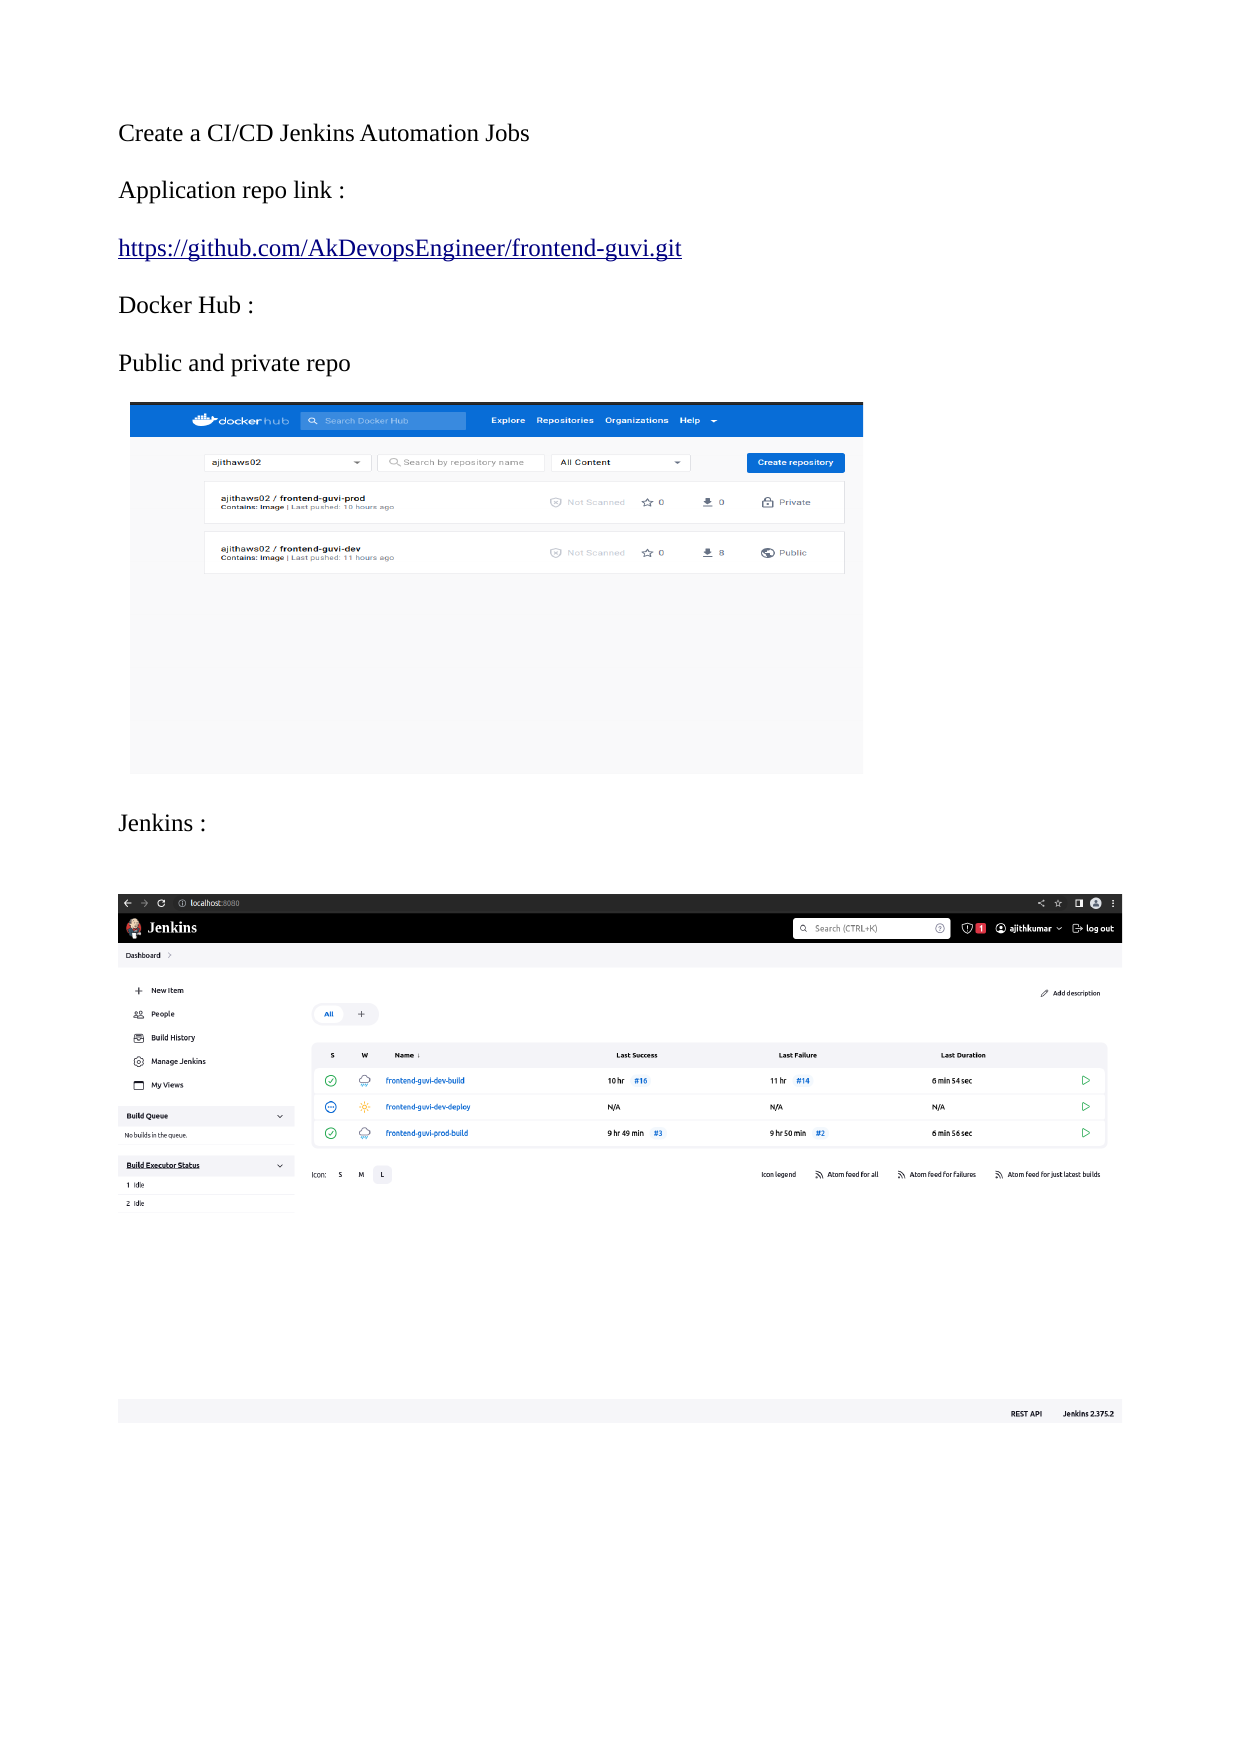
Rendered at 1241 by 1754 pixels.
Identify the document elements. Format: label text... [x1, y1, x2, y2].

text Application repo link : [118, 176, 1122, 204]
text Jenkins : [118, 808, 1122, 837]
picture [118, 894, 1123, 1423]
text Docker Hub : [118, 291, 1122, 319]
text https://github.com/AkDevopsEngineer/frontend-guvi.git [118, 233, 1122, 262]
text Public and private repo [118, 348, 1122, 377]
picture [130, 402, 864, 774]
text Create a CI/CD Jenkins Automation Jobs [118, 118, 1122, 147]
